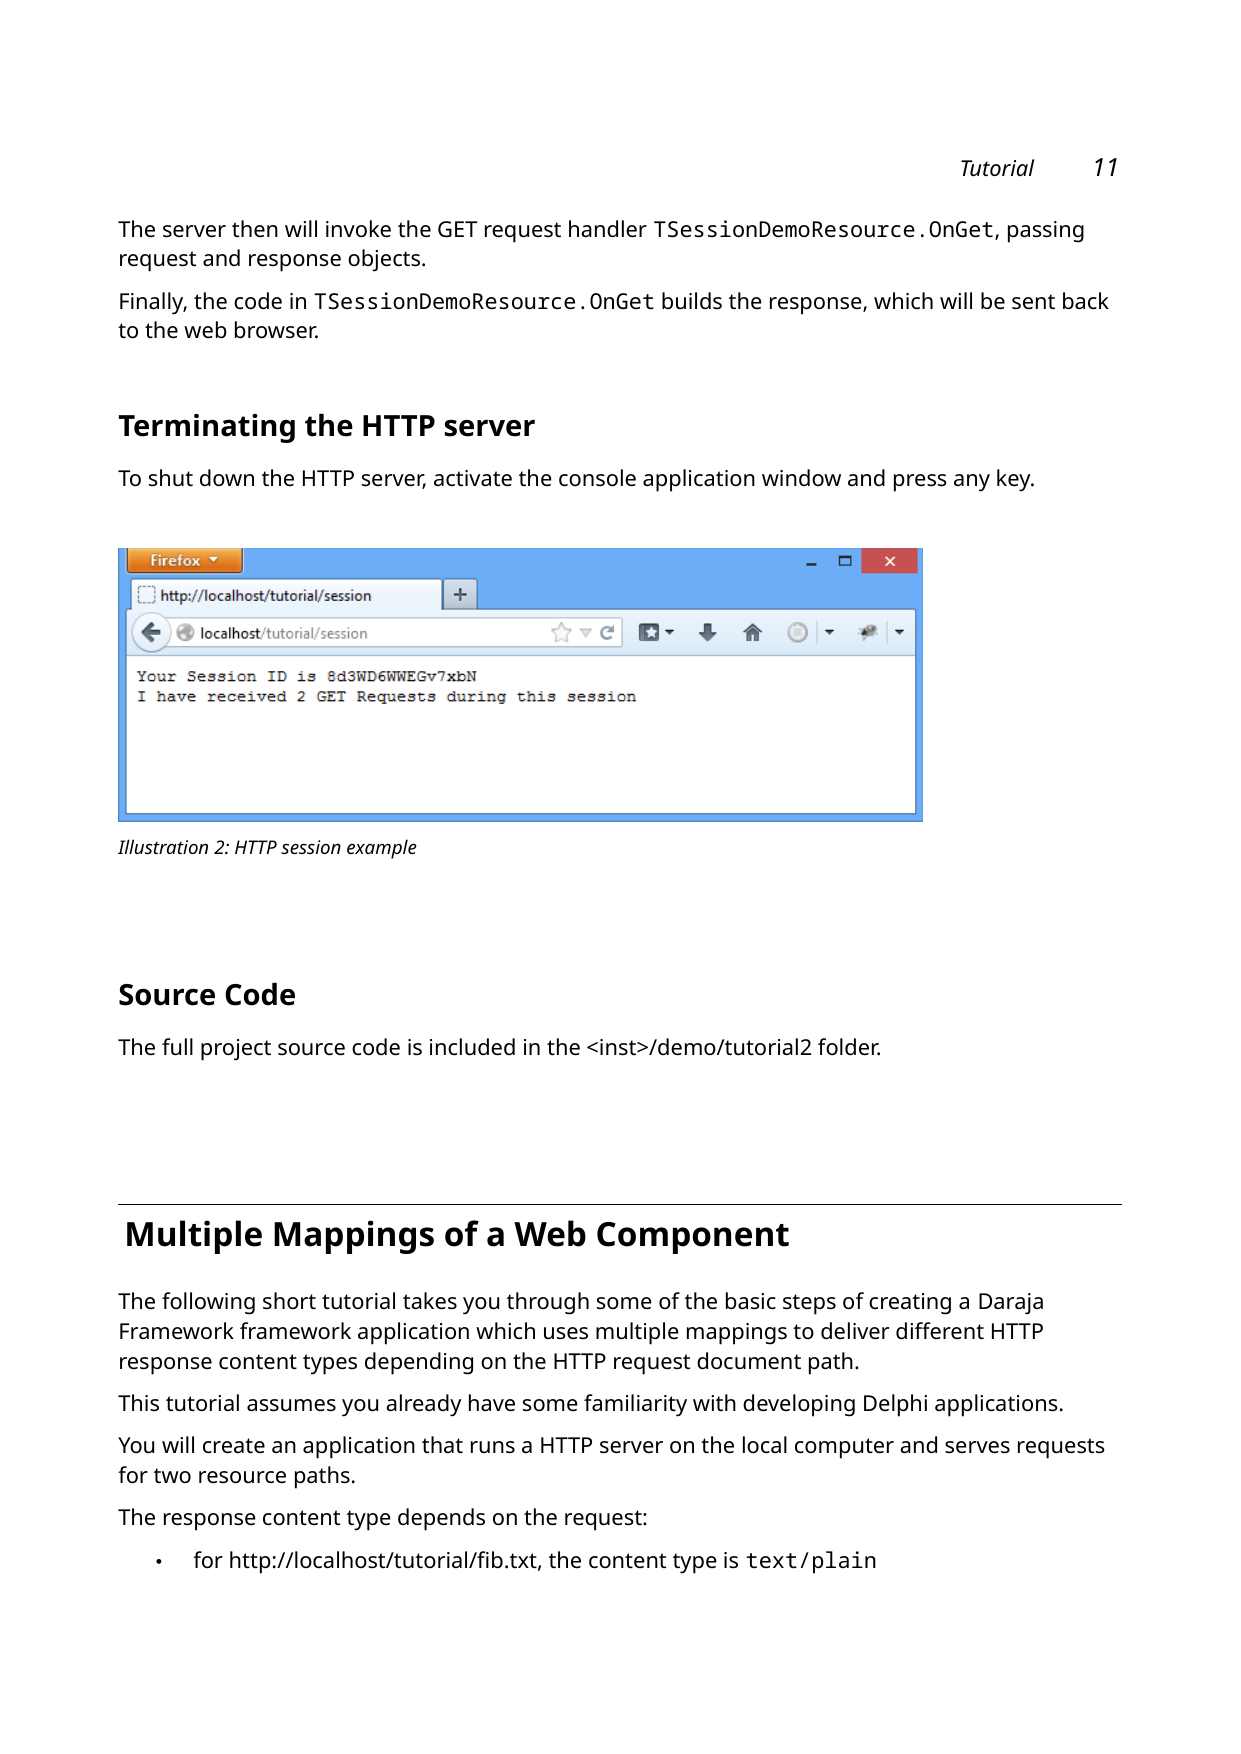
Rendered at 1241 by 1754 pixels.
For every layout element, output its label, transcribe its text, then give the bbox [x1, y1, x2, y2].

subtitle Source Code [118, 974, 1122, 1014]
text The following short tutorial takes you through some of the basic steps of creating a Daraja Framework framework application which uses multiple mappings to deliver different HTTP response content types depending on the HTTP request document path. [118, 1286, 1122, 1376]
text Illustration 2: HTTP session example [118, 822, 923, 859]
text The full project source code is included in the <inst>/demo/tutorial2 folder. [118, 1032, 1122, 1062]
text You will create an application that runs a HTTP server on the local computer and serves requests for two resource paths. [118, 1430, 1122, 1490]
subtitle Terminating the HTTP server [118, 405, 1122, 445]
text Finally, the code in TSessionDemoResource.OnGet builds the response, which will be sent back to the web browser. [118, 286, 1122, 345]
text To shut down the HTTP server, activate the console application window and press any key. [118, 463, 1122, 493]
subtitle Multiple Mappings of a Web Component [118, 1205, 1122, 1262]
picture [118, 548, 923, 822]
text This tutorial assumes you already have some familiarity with developing Delphi applications. [118, 1388, 1122, 1418]
text The response content type depends on the request: [118, 1502, 1122, 1532]
list for http://localhost/tutorial/fib.txt, the content type is text/plain [156, 1545, 1122, 1574]
text The server then will invoke the GET request handler TSessionDemoResource.OnGet, passing request and response objects. [118, 213, 1122, 273]
